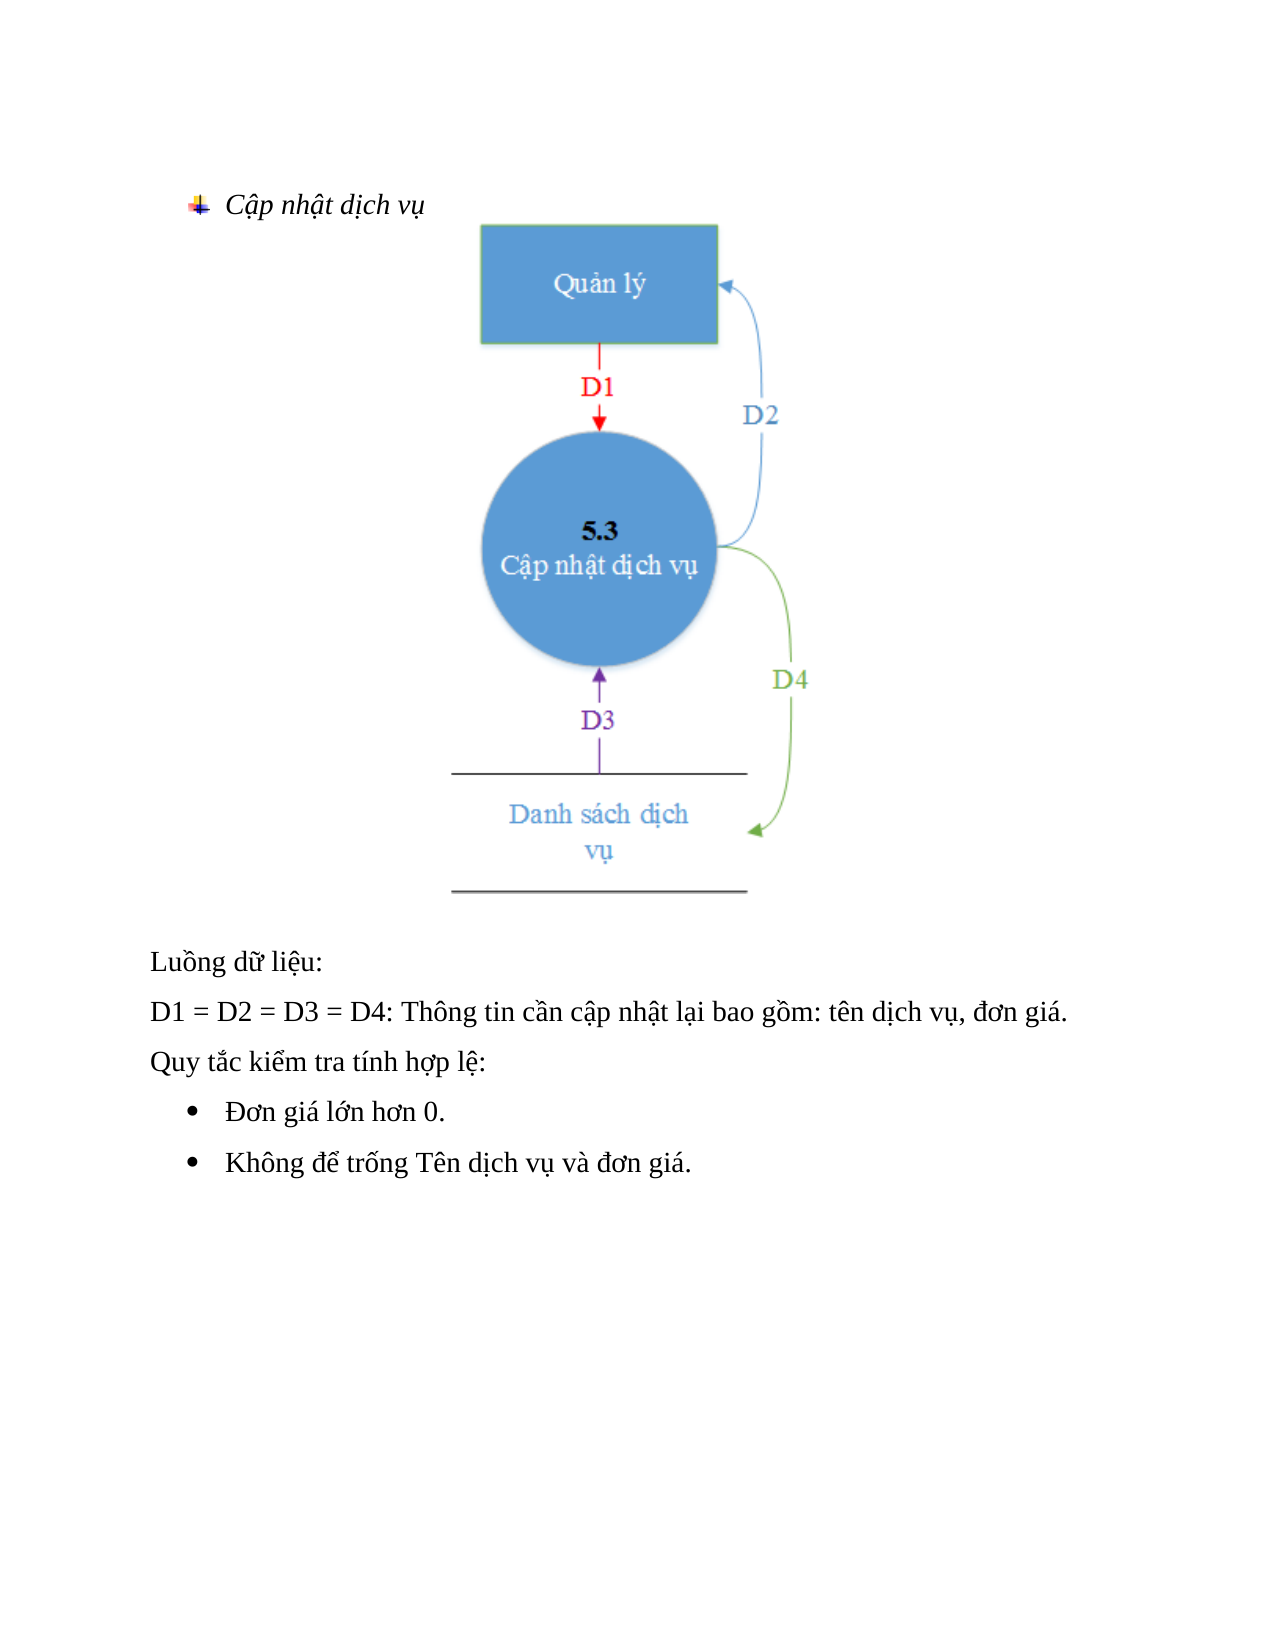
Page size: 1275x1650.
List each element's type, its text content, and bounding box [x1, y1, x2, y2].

list Đơn giá lớn hơn 0. [187, 1094, 1125, 1128]
text D1 = D2 = D3 = D4: Thông tin cần cập nhật lại bao gồm: tên dịch vụ, đơn giá. [150, 994, 1125, 1028]
list Không để trống Tên dịch vụ và đơn giá. [187, 1145, 1125, 1178]
text Quy tắc kiểm tra tính hợp lệ: [150, 1044, 1125, 1078]
text Luồng dữ liệu: [150, 944, 1125, 977]
subtitle Cập nhật dịch vụ [187, 187, 1125, 221]
